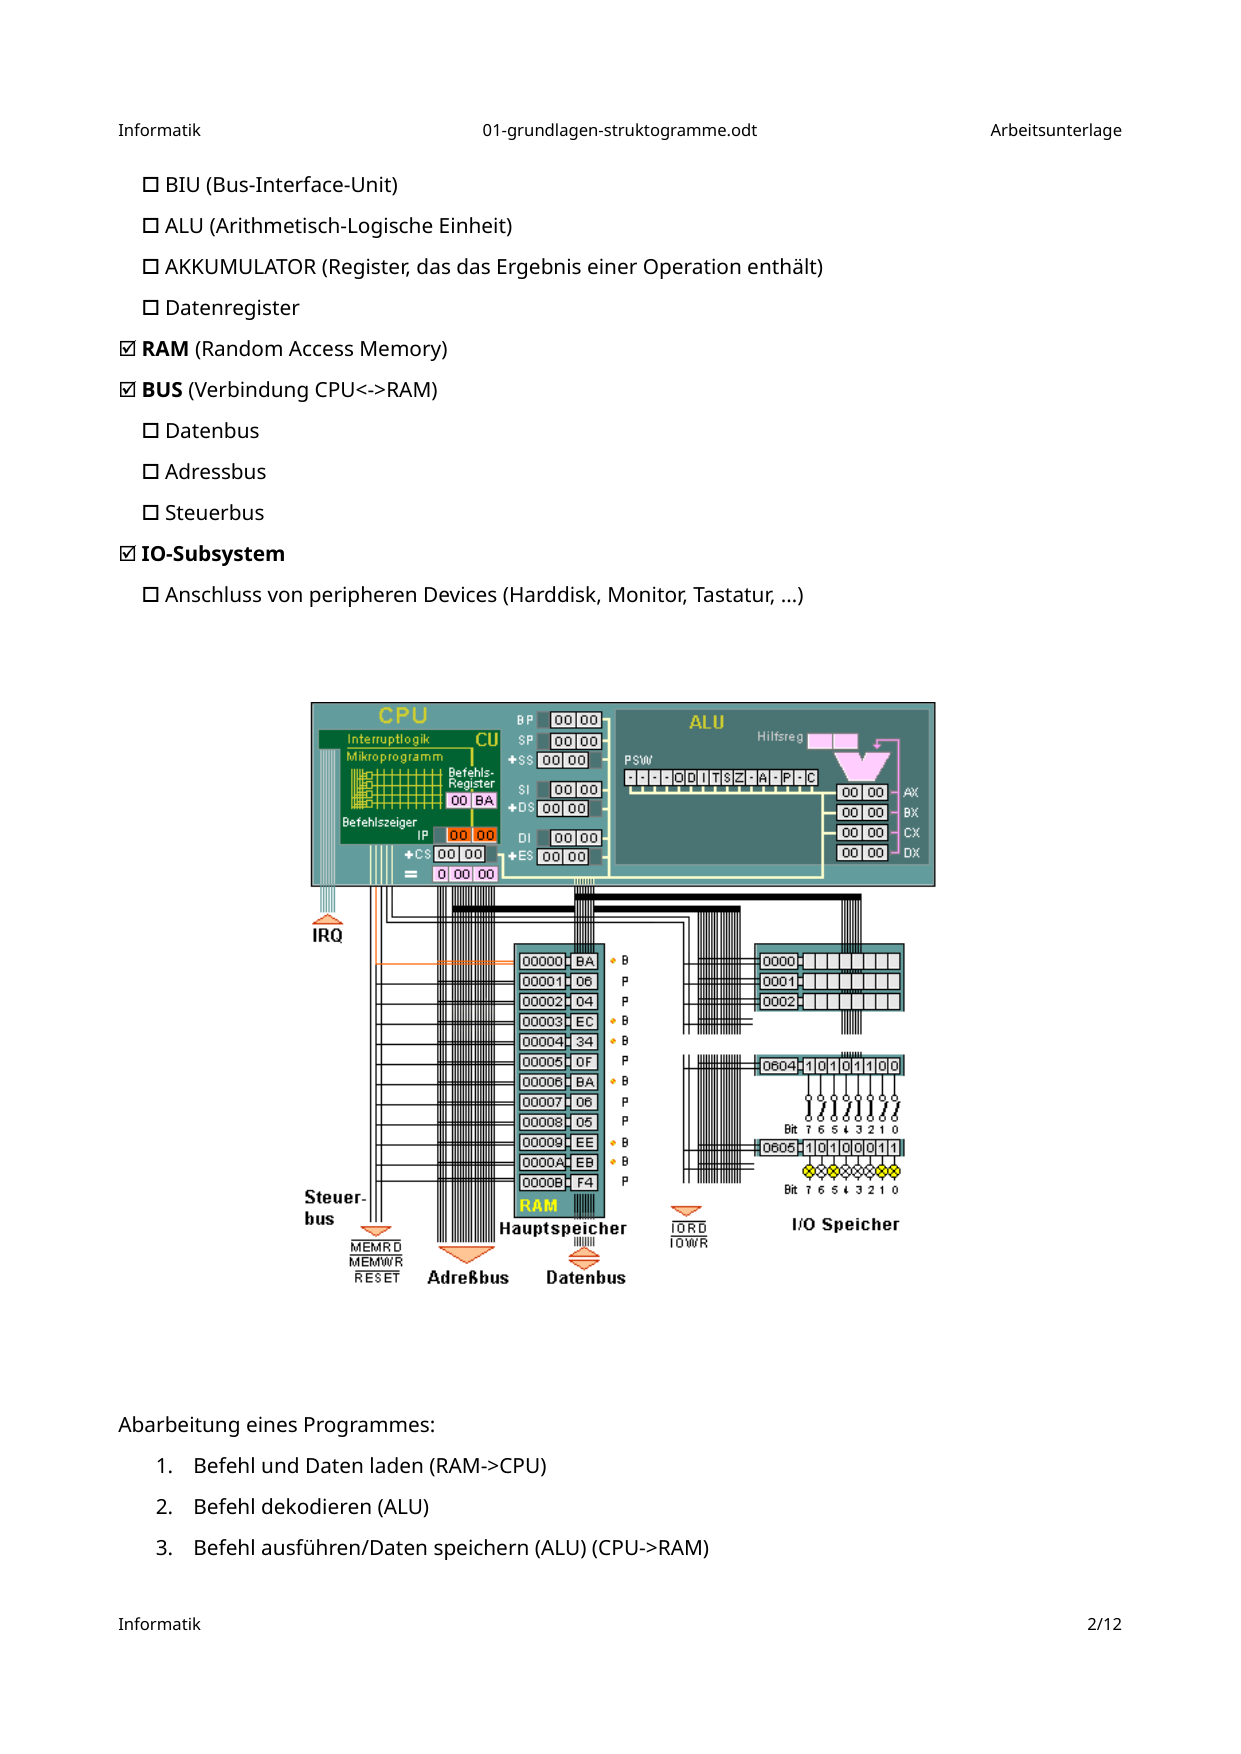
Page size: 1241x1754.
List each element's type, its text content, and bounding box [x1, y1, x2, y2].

list IO-Subsystem [118, 539, 1122, 567]
list Datenregister [141, 293, 1122, 322]
list BIU (Bus-Interface-Unit) [141, 170, 1122, 199]
list Anschluss von peripheren Devices (Harddisk, Monitor, Tastatur, …) [141, 580, 1122, 608]
list ALU (Arithmetisch-Logische Einheit) [141, 211, 1122, 240]
list BUS (Verbindung CPU<->RAM) [118, 375, 1122, 403]
list Adressbus [141, 457, 1122, 485]
list Befehl und Daten laden (RAM->CPU) [156, 1452, 1122, 1480]
list RAM (Random Access Memory) [118, 334, 1122, 362]
list AKKUMULATOR (Register, das das Ergebnis einer Operation enthält) [141, 252, 1122, 281]
list Steuerbus [141, 498, 1122, 526]
text Abarbeitung eines Programmes: [118, 1411, 1122, 1439]
list Befehl dekodieren (ALU) [156, 1492, 1122, 1521]
list Datenbus [141, 416, 1122, 444]
picture [303, 702, 937, 1288]
list Befehl ausführen/Daten speichern (ALU) (CPU->RAM) [156, 1533, 1122, 1562]
